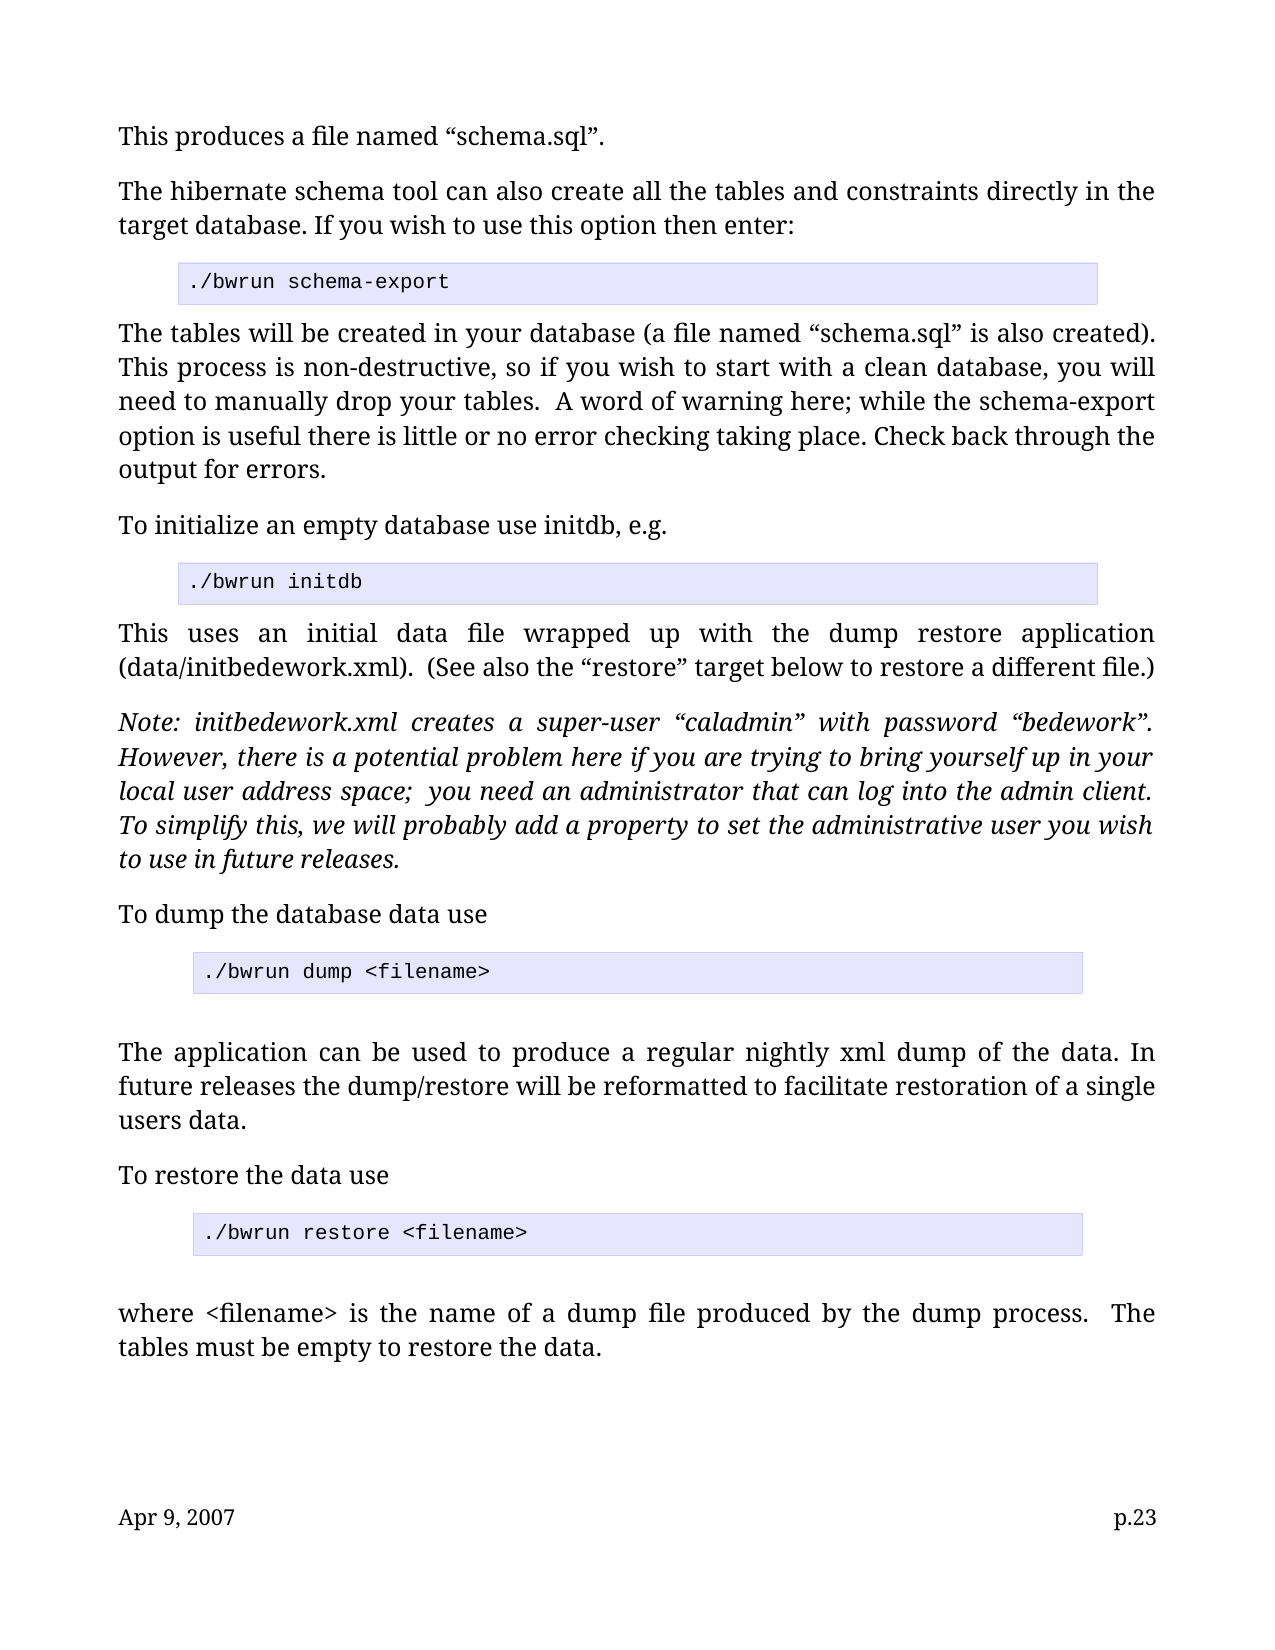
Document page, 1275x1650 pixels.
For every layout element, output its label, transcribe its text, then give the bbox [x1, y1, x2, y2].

text To dump the database data use [118, 896, 1157, 931]
text Note: initbedework.xml creates a super-user “caladmin” with password “bedework”. However, there is a potential problem here if you are trying to bring yourself up in your local user address space; you need an administrator that can log into the admin client. To simplify this, we will probably add a property to set the administrative user you wish to use in future releases. [118, 705, 1157, 875]
text where <filename> is the name of a dump file produced by the dump process. The tables must be empty to restore the data. [118, 1296, 1157, 1364]
text The application can be used to produce a regular nightly xml dump of the data. In future releases the dump/restore will be reformatted to facilitate restoration of a single users data. [118, 1034, 1157, 1137]
text ./bwrun restore <filename> [194, 1214, 1082, 1255]
text This uses an initial data file wrapped up with the dump restore application (data/initbedework.xml). (See also the “restore” target below to restore a different file.) [118, 616, 1157, 684]
text ./bwrun dump <filename> [194, 953, 1082, 993]
text ./bwrun initdb [179, 564, 1097, 604]
text The hibernate schema tool can also create all the tables and constraints directly in the target database. If you wish to use this option then enter: [118, 173, 1157, 241]
text The tables will be created in your database (a file named “schema.sql” is also created). This process is non-destructive, so if you wish to start with a clean database, you will need to manually drop your tables. A word of warning here; while the schema-export option is useful there is little or no error checking taking place. Check back through the output for errors. [118, 316, 1157, 486]
text ./bwrun schema-export [179, 264, 1097, 304]
text To restore the data use [118, 1158, 1157, 1192]
text To initialize an empty database use initdb, e.g. [118, 507, 1157, 541]
text This produces a file named “schema.sql”. [118, 118, 1157, 152]
